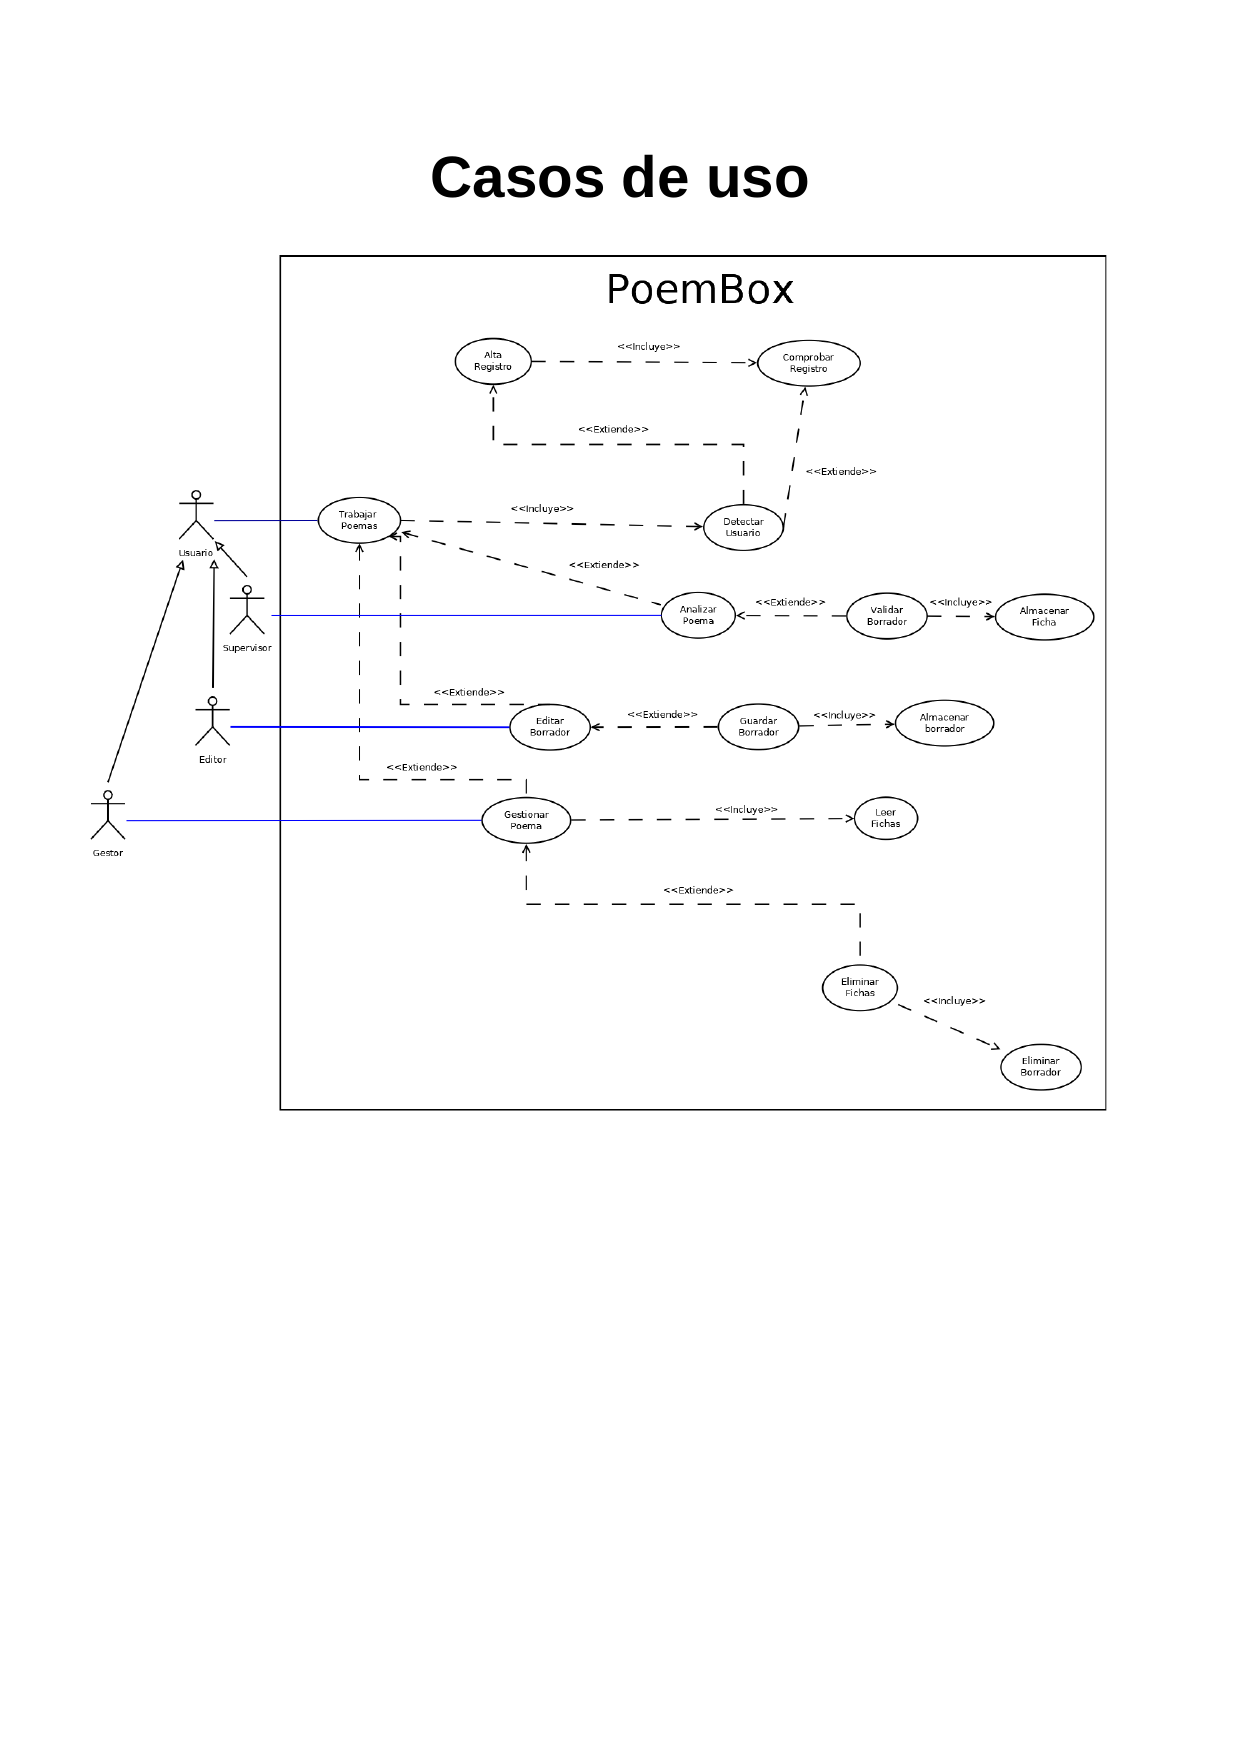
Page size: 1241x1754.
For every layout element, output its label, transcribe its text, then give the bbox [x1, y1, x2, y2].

picture [89, 255, 1107, 1111]
title Casos de uso [118, 143, 1122, 210]
